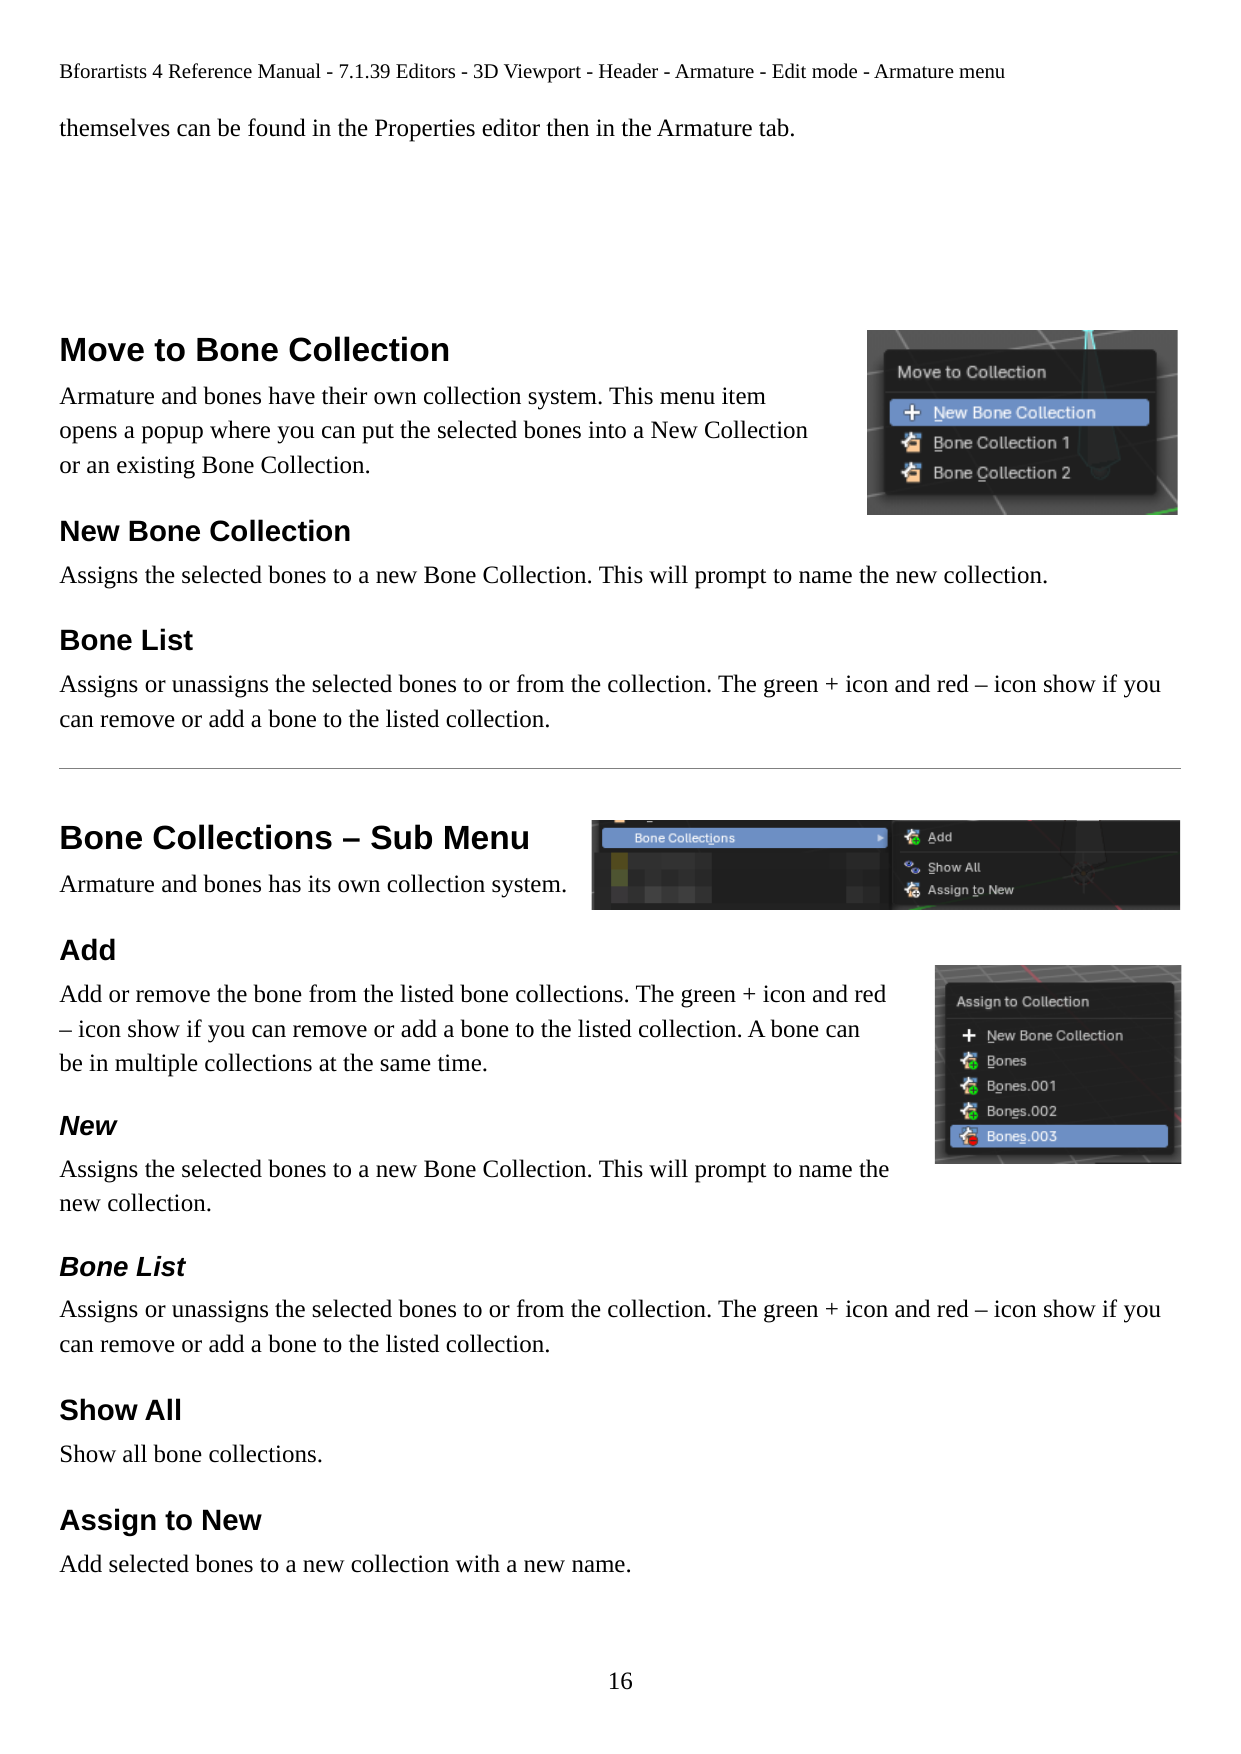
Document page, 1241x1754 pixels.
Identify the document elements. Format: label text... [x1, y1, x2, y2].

subtitle New Bone Collection [59, 513, 1181, 547]
subtitle Add [59, 933, 1181, 967]
text Assigns or unassigns the selected bones to or from the collection. The green + icon and red – icon show if you can remove or add a bone to the listed collection. [59, 1294, 1181, 1358]
subtitle Bone Collections – Sub Menu [59, 818, 1181, 857]
subtitle Assign to New [59, 1502, 1181, 1536]
subtitle New [59, 1110, 934, 1142]
text Assigns the selected bones to a new Bone Collection. This will prompt to name the new collection. [59, 560, 1181, 588]
picture [591, 820, 1180, 910]
text Show all bone collections. [59, 1439, 1181, 1468]
subtitle Show All [59, 1393, 1181, 1426]
picture [867, 330, 1178, 515]
text themselves can be found in the Properties editor then in the Armature tab. [59, 113, 1181, 141]
text Assigns the selected bones to a new Bone Collection. This will prompt to name the new collection. [59, 1154, 1181, 1217]
subtitle Bone List [59, 1250, 1181, 1282]
text Armature and bones have their own collection system. This menu item opens a popup where you can put the selected bones into a New Collection or an existing Bone Collection. [59, 381, 867, 478]
subtitle Bone List [59, 623, 1181, 657]
subtitle Move to Bone Collection [59, 330, 867, 368]
text Armature and bones has its own collection system. [59, 869, 591, 898]
picture [934, 965, 1182, 1164]
text Add selected bones to a new collection with a new name. [59, 1549, 1181, 1577]
text Add or remove the bone from the listed bone collections. The green + icon and red – icon show if you can remove or add a bone to the listed collection. A bone can be in multiple collections at the same time. [59, 979, 934, 1077]
text Assigns or unassigns the selected bones to or from the collection. The green + icon and red – icon show if you can remove or add a bone to the listed collection. [59, 669, 1181, 733]
